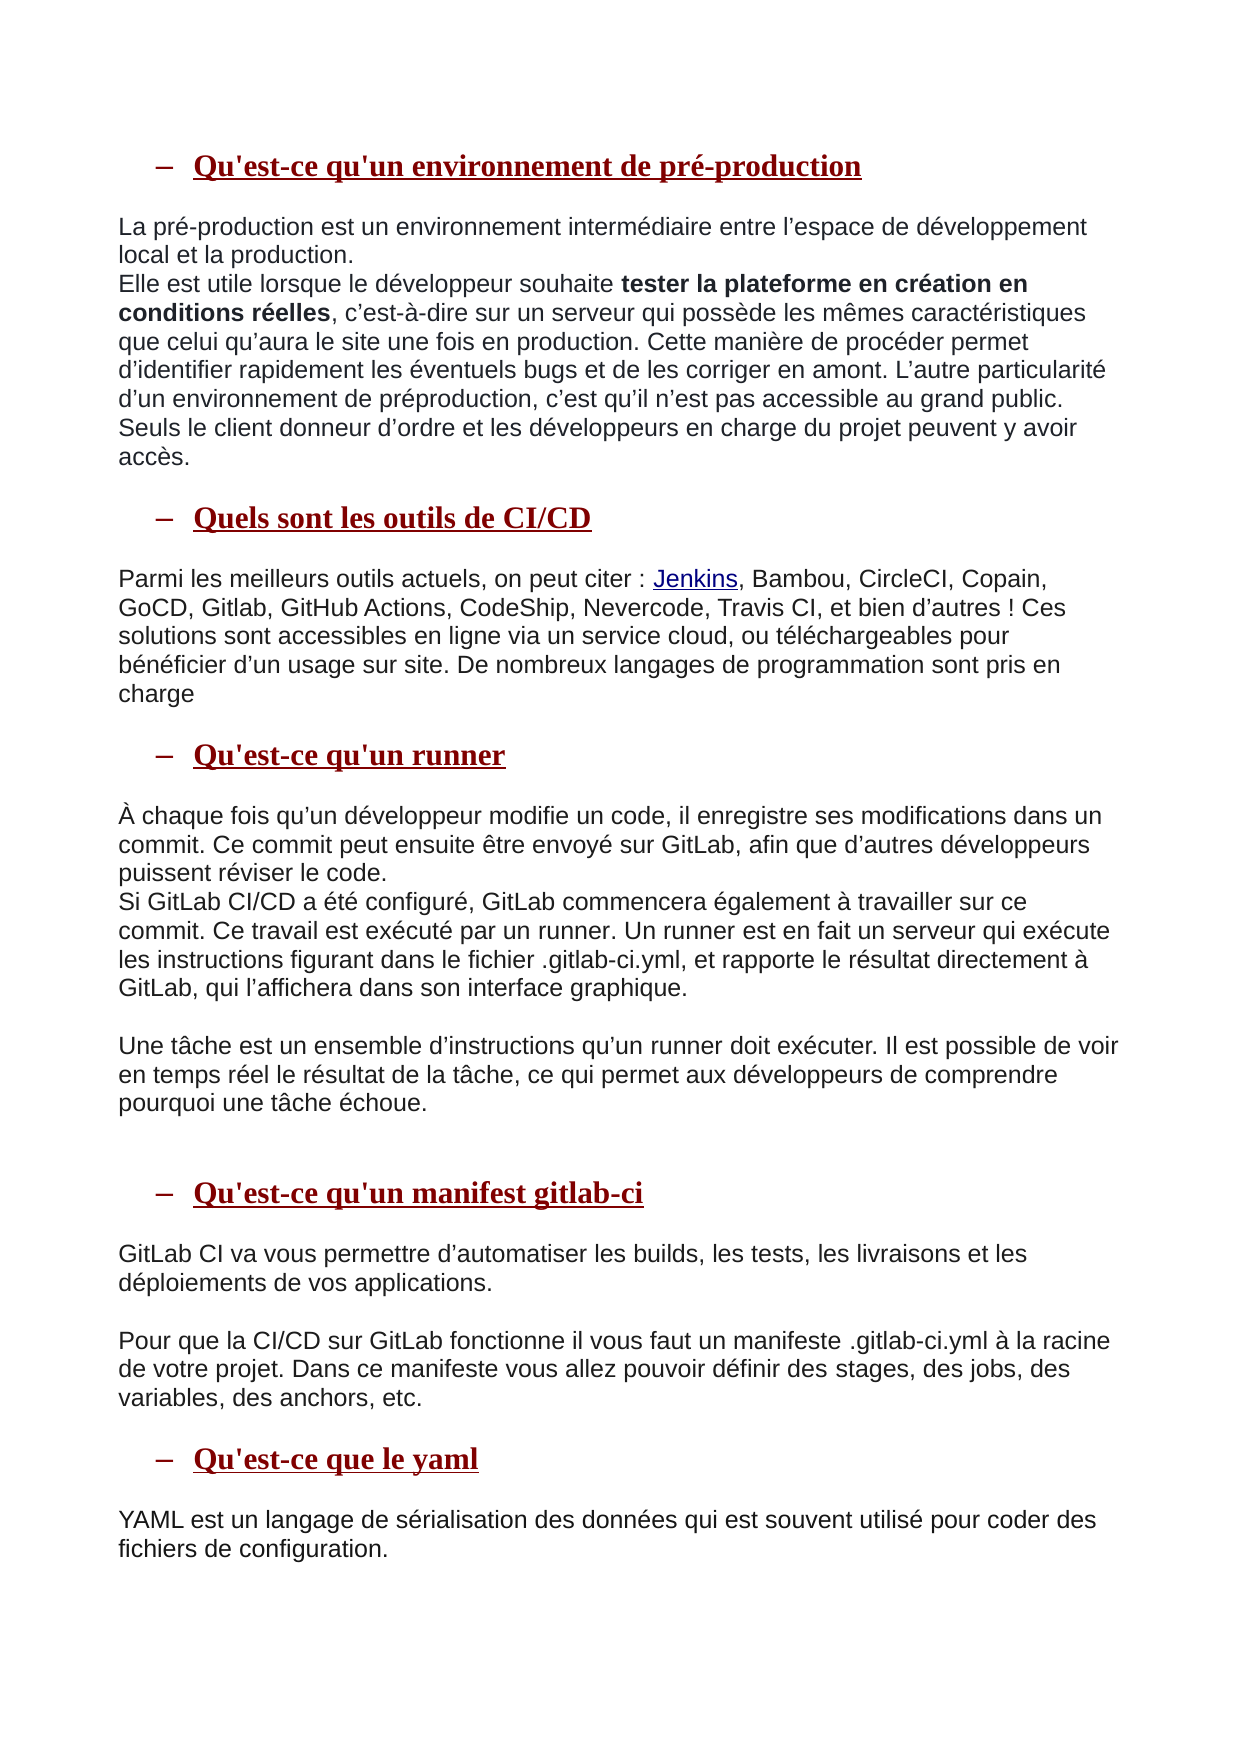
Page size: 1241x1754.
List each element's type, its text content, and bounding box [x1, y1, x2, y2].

text Si GitLab CI/CD a été configuré, GitLab commencera également à travailler sur ce commit. Ce travail est exécuté par un runner. Un runner est en fait un serveur qui exécute les instructions figurant dans le fichier .gitlab-ci.yml, et rapporte le résultat directement à GitLab, qui l’affichera dans son interface graphique. [118, 887, 1122, 1002]
list Qu'est-ce qu'un environnement de pré-production [156, 147, 1122, 183]
list Qu'est-ce qu'un manifest gitlab-ci [156, 1175, 1122, 1211]
text YAML est un langage de sérialisation des données qui est souvent utilisé pour coder des fichiers de configuration. [118, 1505, 1122, 1563]
text GitLab CI va vous permettre d’automatiser les builds, les tests, les livraisons et les déploiements de vos applications. [118, 1239, 1122, 1297]
text Parmi les meilleurs outils actuels, on peut citer : Jenkins, Bambou, CircleCI, Copain, GoCD, Gitlab, GitHub Actions, CodeShip, Nevercode, Travis CI, et bien d’autres ! Ces solutions sont accessibles en ligne via un service cloud, ou téléchargeables pour bénéficier d’un usage sur site. De nombreux langages de programmation sont pris en charge [118, 564, 1122, 707]
list Qu'est-ce que le yaml [156, 1441, 1122, 1477]
text Elle est utile lorsque le développeur souhaite tester la plateforme en création en conditions réelles, c’est-à-dire sur un serveur qui possède les mêmes caractéristiques que celui qu’aura le site une fois en production. Cette manière de procéder permet d’identifier rapidement les éventuels bugs et de les corriger en amont. L’autre particularité d’un environnement de préproduction, c’est qu’il n’est pas accessible au grand public. Seuls le client donneur d’ordre et les développeurs en charge du projet peuvent y avoir accès. [118, 269, 1122, 470]
list Quels sont les outils de CI/CD [156, 499, 1122, 535]
text La pré-production est un environnement intermédiaire entre l’espace de développement local et la production. [118, 212, 1122, 269]
text À chaque fois qu’un développeur modifie un code, il enregistre ses modifications dans un commit. Ce commit peut ensuite être envoyé sur GitLab, afin que d’autres développeurs puissent réviser le code. [118, 801, 1122, 887]
text Pour que la CI/CD sur GitLab fonctionne il vous faut un manifeste .gitlab-ci.yml à la racine de votre projet. Dans ce manifeste vous allez pouvoir définir des stages, des jobs, des variables, des anchors, etc. [118, 1326, 1122, 1412]
text Une tâche est un ensemble d’instructions qu’un runner doit exécuter. Il est possible de voir en temps réel le résultat de la tâche, ce qui permet aux développeurs de comprendre pourquoi une tâche échoue. [118, 1031, 1122, 1117]
list Qu'est-ce qu'un runner [156, 736, 1122, 772]
